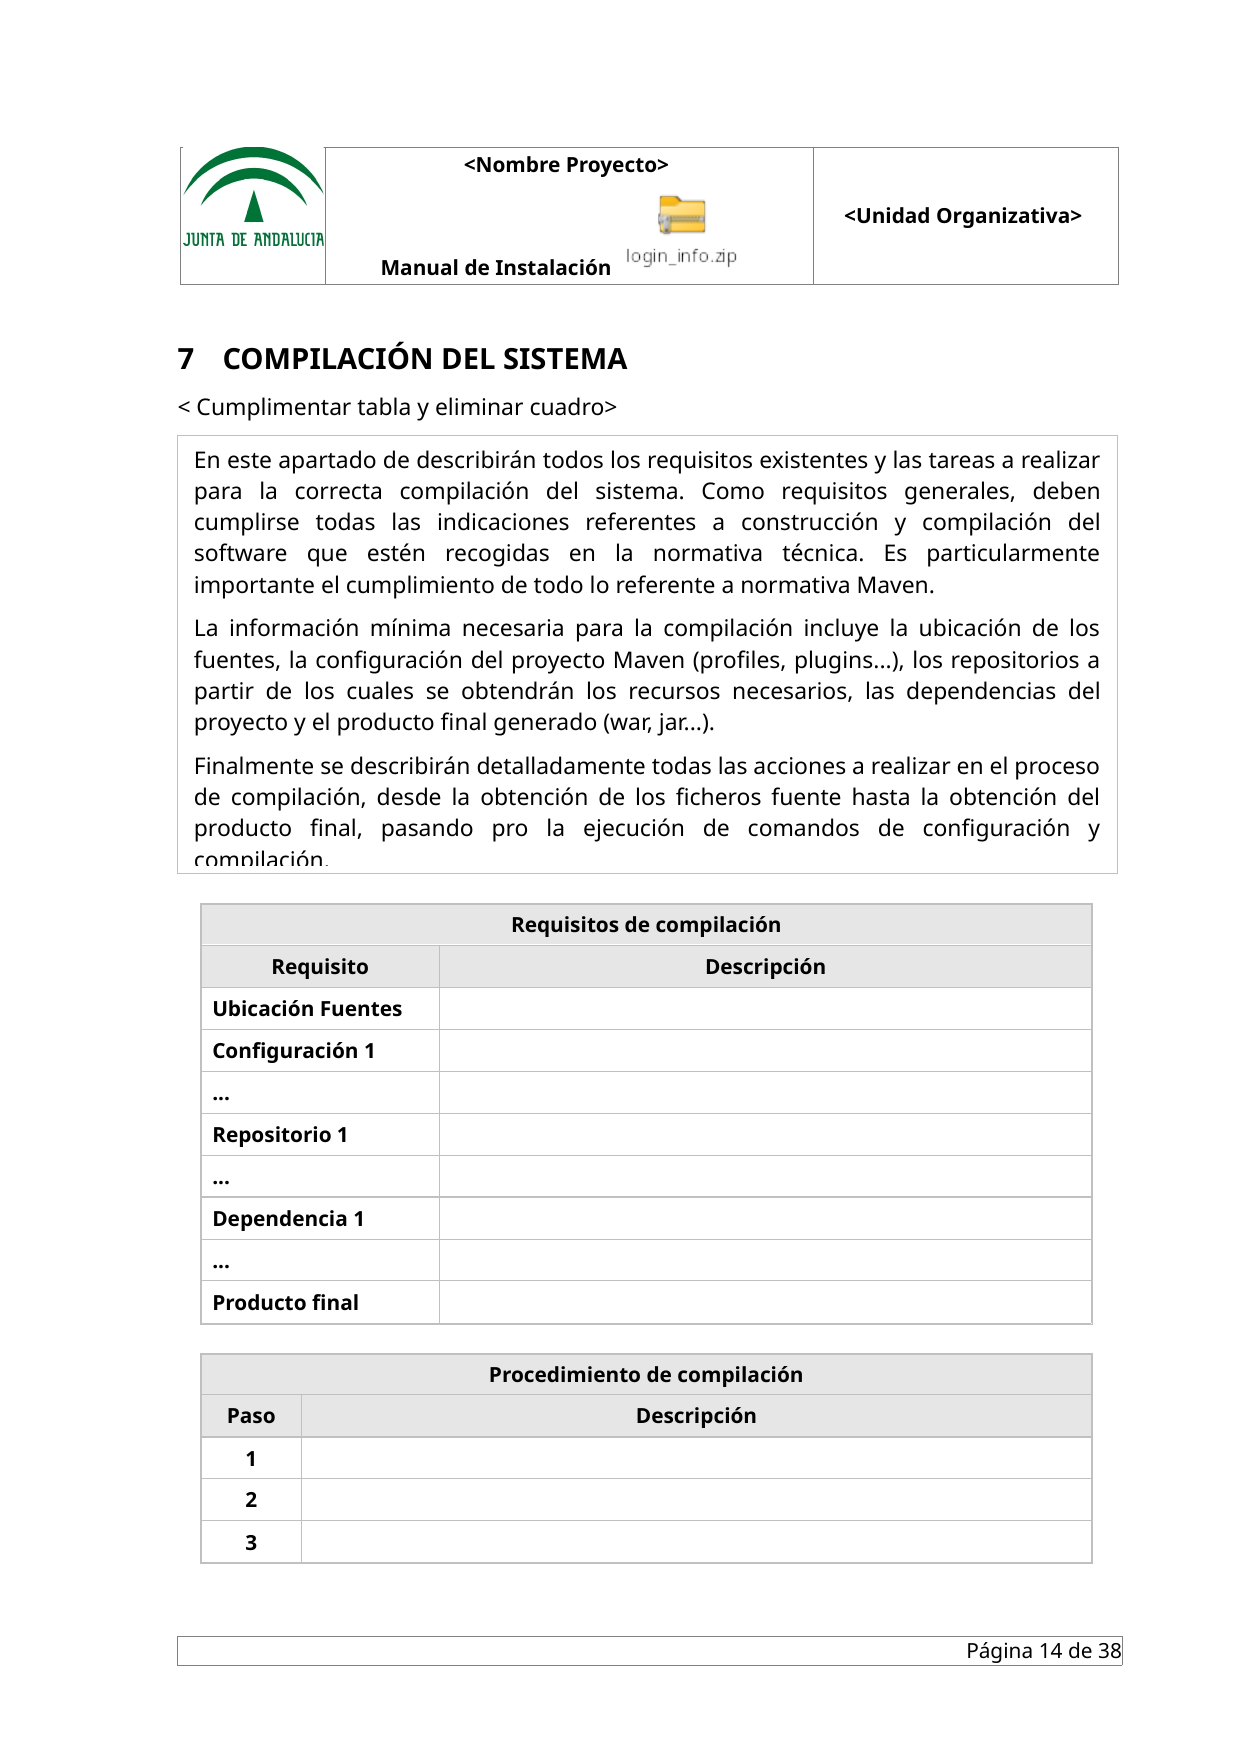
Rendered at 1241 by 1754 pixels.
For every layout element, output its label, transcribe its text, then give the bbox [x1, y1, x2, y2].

table_cell Ubicación Fuentes [202, 988, 439, 1028]
table_cell Descripción [440, 946, 1091, 987]
table_cell 1 [202, 1438, 301, 1478]
table_cell Requisito [202, 946, 439, 987]
table_cell [302, 1479, 1091, 1520]
table_cell 3 [202, 1521, 301, 1562]
text La información mínima necesaria para la compilación incluye la ubicación de los fuentes, la configuración del proyecto Maven (profiles, plugins...), los repositorios a partir de los cuales se obtendrán los recursos necesarios, las dependencias del proyecto y el producto final generado (war, jar...). [194, 612, 1101, 737]
subtitle COMPILACIÓN DEL SISTEMA [177, 339, 1122, 378]
table_cell Producto final [202, 1281, 439, 1322]
table_cell Repositorio 1 [202, 1114, 439, 1154]
table_cell 2 [202, 1479, 301, 1520]
table_header Requisitos de compilación [202, 905, 1091, 944]
table_cell Configuración 1 [202, 1030, 439, 1071]
table_cell [440, 1072, 1091, 1112]
table_cell Dependencia 1 [202, 1198, 439, 1238]
table_cell [440, 1114, 1091, 1154]
table_header Procedimiento de compilación [202, 1355, 1091, 1394]
table_cell Descripción [302, 1395, 1091, 1436]
table_cell [440, 988, 1091, 1028]
table_cell ... [202, 1156, 439, 1196]
table_cell ... [202, 1072, 439, 1112]
table_cell [440, 1030, 1091, 1071]
table_cell [440, 1281, 1091, 1322]
table_cell [302, 1438, 1091, 1478]
table_cell [440, 1240, 1091, 1280]
table_cell [302, 1521, 1091, 1562]
text En este apartado de describirán todos los requisitos existentes y las tareas a realizar para la correcta compilación del sistema. Como requisitos generales, deben cumplirse todas las indicaciones referentes a construcción y compilación del software que estén recogidas en la normativa técnica. Es particularmente importante el cumplimiento de todo lo referente a normativa Maven. [194, 444, 1101, 600]
table_cell Paso [202, 1395, 301, 1436]
text Finalmente se describirán detalladamente todas las acciones a realizar en el proceso de compilación, desde la obtención de los ficheros fuente hasta la obtención del producto final, pasando pro la ejecución de comandos de configuración y compilación. [194, 750, 1101, 865]
table_cell ... [202, 1240, 439, 1280]
text < Cumplimentar tabla y eliminar cuadro> [177, 391, 1122, 422]
table_cell [440, 1156, 1091, 1196]
table_cell [440, 1198, 1091, 1238]
